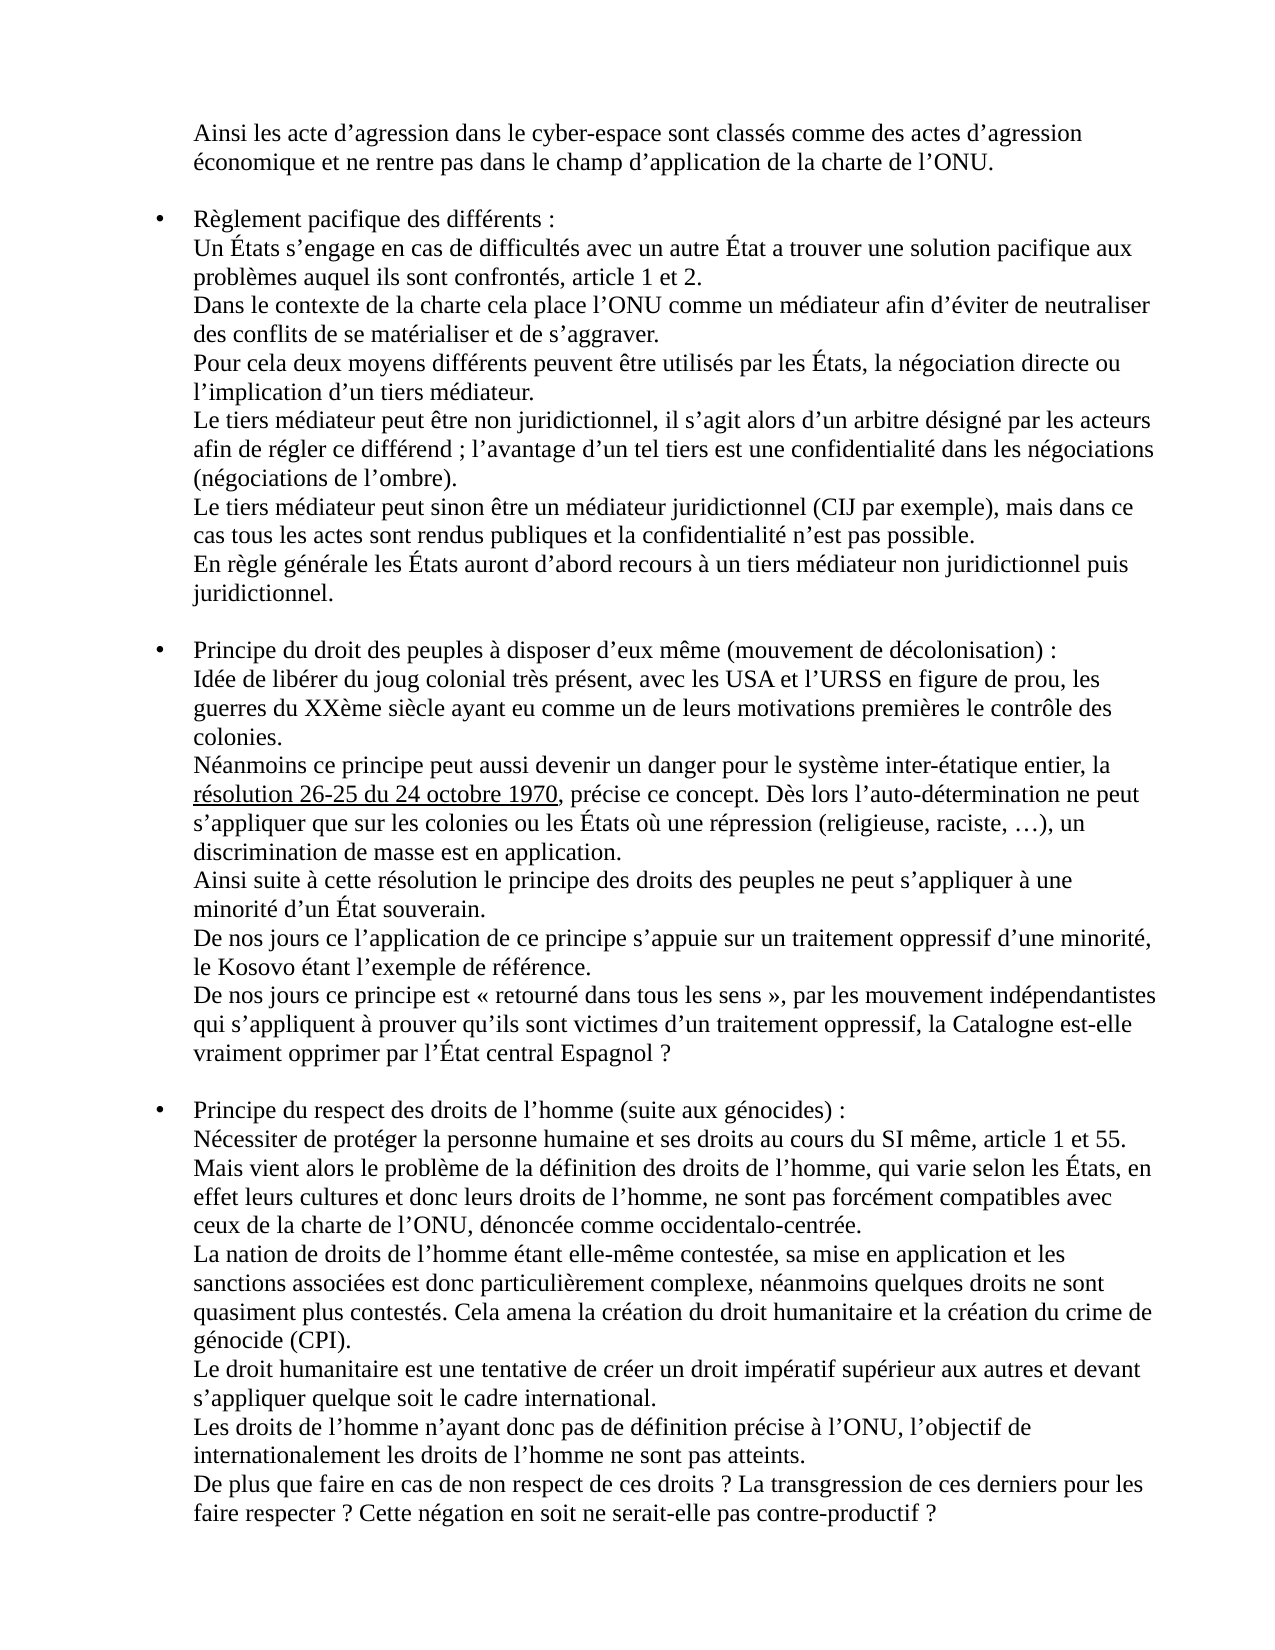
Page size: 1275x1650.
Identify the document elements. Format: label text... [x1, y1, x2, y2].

list Règlement pacifique des différents : Un États s’engage en cas de difficultés avec un autre État a trouver une solution pacifique aux problèmes auquel ils sont confrontés, article 1 et 2. Dans le contexte de la charte cela place l’ONU comme un médiateur afin d’éviter de neutraliser des conflits de se matérialiser et de s’aggraver. Pour cela deux moyens différents peuvent être utilisés par les États, la négociation directe ou l’implication d’un tiers médiateur. Le tiers médiateur peut être non juridictionnel, il s’agit alors d’un arbitre désigné par les acteurs afin de régler ce différend ; l’avantage d’un tel tiers est une confidentialité dans les négociations (négociations de l’ombre). Le tiers médiateur peut sinon être un médiateur juridictionnel (CIJ par exemple), mais dans ce cas tous les actes sont rendus publiques et la confidentialité n’est pas possible. En règle générale les États auront d’abord recours à un tiers médiateur non juridictionnel puis juridictionnel. [156, 204, 1157, 636]
list Principe du droit des peuples à disposer d’eux même (mouvement de décolonisation) : Idée de libérer du joug colonial très présent, avec les USA et l’URSS en figure de prou, les guerres du XXème siècle ayant eu comme un de leurs motivations premières le contrôle des colonies. Néanmoins ce principe peut aussi devenir un danger pour le système inter-étatique entier, la résolution 26-25 du 24 octobre 1970, précise ce concept. Dès lors l’auto-détermination ne peut s’appliquer que sur les colonies ou les États où une répression (religieuse, raciste, …), un discrimination de masse est en application. Ainsi suite à cette résolution le principe des droits des peuples ne peut s’appliquer à une minorité d’un État souverain. De nos jours ce l’application de ce principe s’appuie sur un traitement oppressif d’une minorité, le Kosovo étant l’exemple de référence. De nos jours ce principe est « retourné dans tous les sens », par les mouvement indépendantistes qui s’appliquent à prouver qu’ils sont victimes d’un traitement oppressif, la Catalogne est-elle vraiment opprimer par l’État central Espagnol ? [156, 636, 1157, 1067]
list Nécessiter de protéger la personne humaine et ses droits au cours du SI même, article 1 et 55. Mais vient alors le problème de la définition des droits de l’homme, qui varie selon les États, en effet leurs cultures et donc leurs droits de l’homme, ne sont pas forcément compatibles avec ceux de la charte de l’ONU, dénoncée comme occidentalo-centrée. La nation de droits de l’homme étant elle-même contestée, sa mise en application et les sanctions associées est donc particulièrement complexe, néanmoins quelques droits ne sont quasiment plus contestés. Cela amena la création du droit humanitaire et la création du crime de génocide (CPI). Le droit humanitaire est une tentative de créer un droit impératif supérieur aux autres et devant s’appliquer quelque soit le cadre international. Les droits de l’homme n’ayant donc pas de définition précise à l’ONU, l’objectif de internationalement les droits de l’homme ne sont pas atteints. De plus que faire en cas de non respect de ces droits ? La transgression de ces derniers pour les faire respecter ? Cette négation en soit ne serait-elle pas contre-productif ? [156, 1124, 1157, 1527]
list Ainsi les acte d’agression dans le cyber-espace sont classés comme des actes d’agression économique et ne rentre pas dans le champ d’application de la charte de l’ONU. [156, 118, 1157, 176]
list Principe du respect des droits de l’homme (suite aux génocides) : [156, 1096, 1157, 1124]
